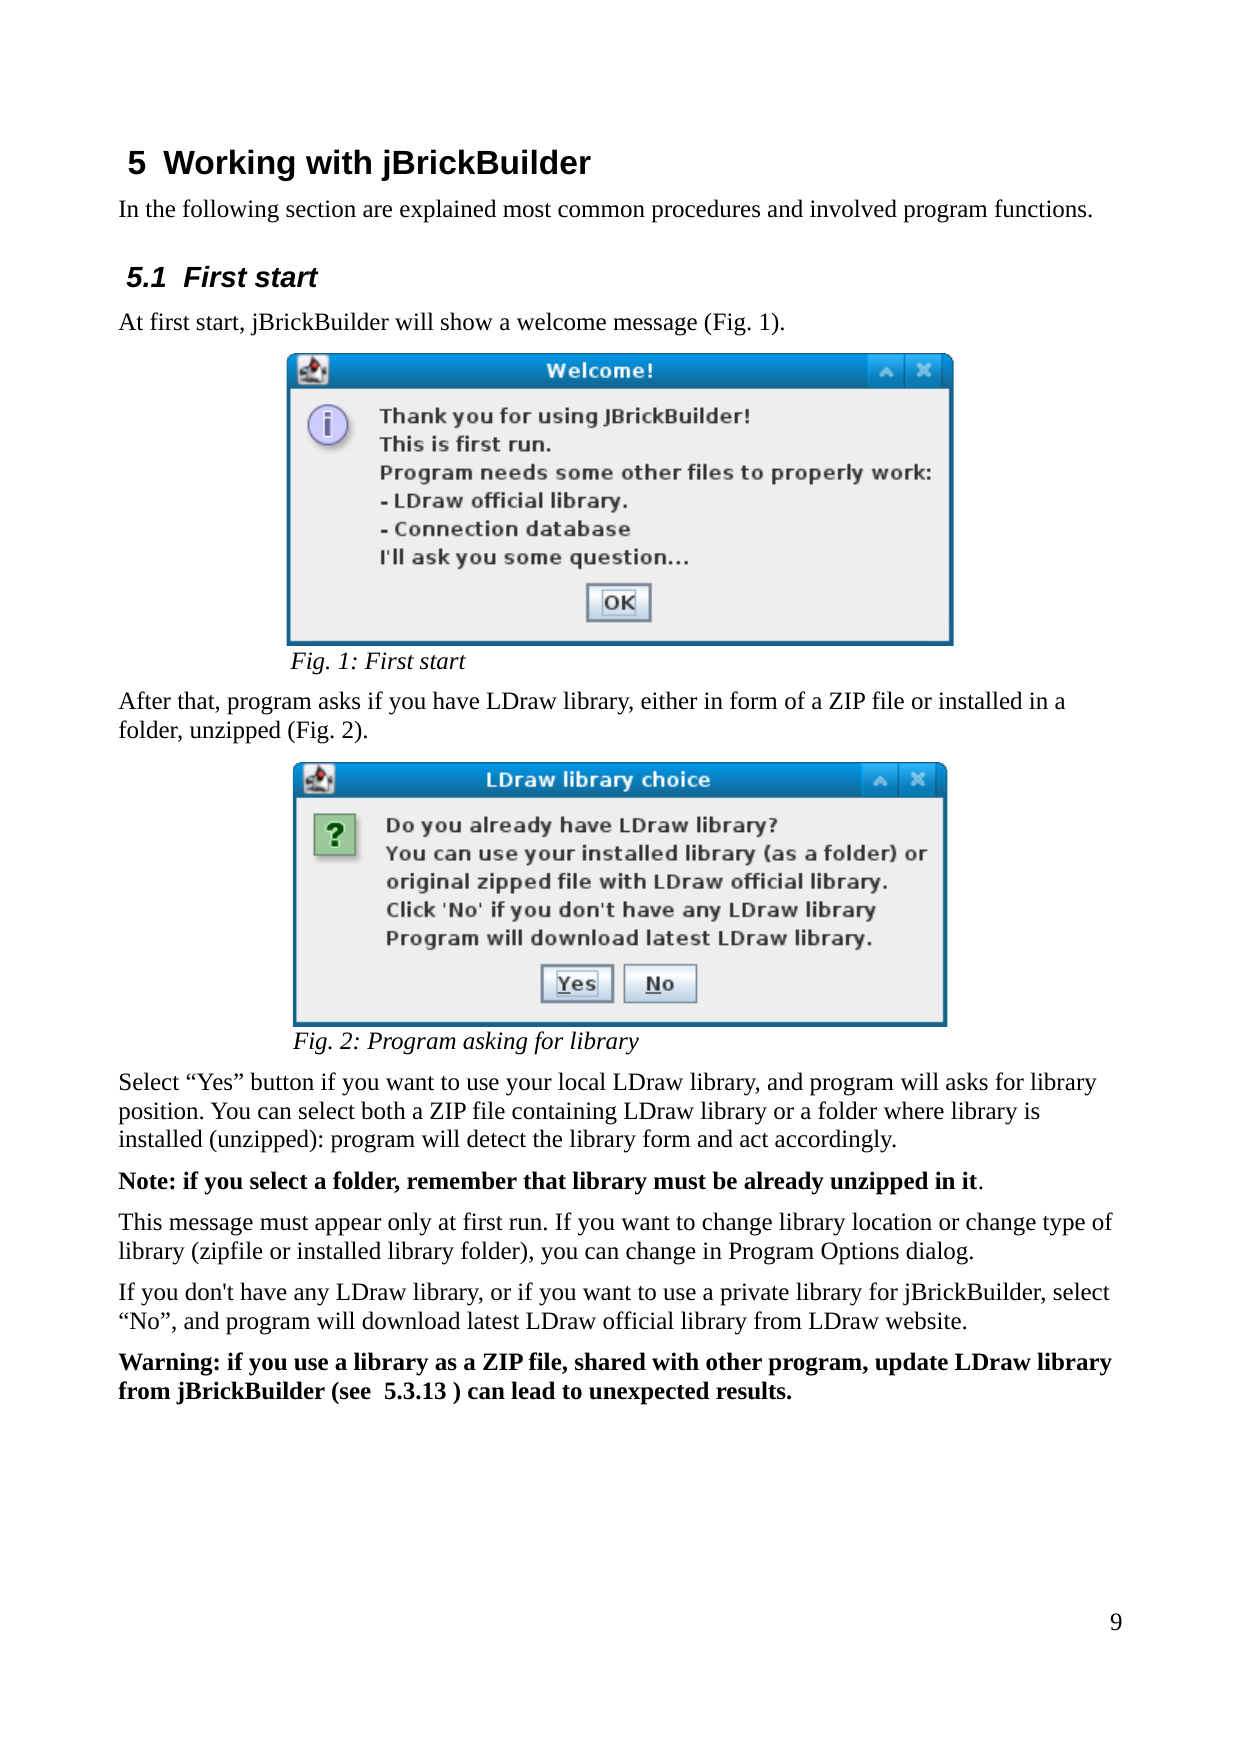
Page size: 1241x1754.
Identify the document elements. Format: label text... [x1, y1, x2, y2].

text At first start, jBrickBuilder will show a welcome message (Fig. 1). [118, 307, 1122, 335]
picture [862, 762, 898, 786]
text If you don't have any LDraw library, or if you want to use a private library for jBrickBuilder, select “No”, and program will download latest LDraw official library from LDraw website. [118, 1277, 1122, 1334]
text After that, program asks if you have LDraw library, either in form of a ZIP file or installed in a folder, unzipped (Fig. 2). [118, 348, 1122, 744]
subtitle Working with jBrickBuilder [118, 143, 1122, 182]
picture [633, 366, 644, 378]
picture [589, 366, 611, 378]
picture [292, 762, 948, 1027]
text This message must appear only at first run. If you want to change library location or change type of library (zipfile or installed library folder), you can change in Program Options dialog. [118, 1207, 1122, 1264]
picture [600, 775, 611, 787]
picture [547, 364, 565, 378]
picture [591, 775, 598, 787]
picture [286, 353, 293, 360]
picture [286, 353, 954, 646]
picture [614, 366, 630, 378]
picture [668, 775, 678, 787]
picture [900, 762, 936, 786]
picture [906, 353, 942, 377]
picture [292, 762, 299, 769]
picture [569, 366, 580, 378]
picture [516, 775, 523, 787]
picture [868, 353, 904, 377]
picture [488, 773, 496, 787]
picture [643, 770, 664, 787]
picture [500, 773, 512, 787]
text In the following section are explained most common procedures and involved program functions. [118, 194, 1122, 223]
text Warning: if you use a library as a ZIP file, shared with other program, update LDraw library from jBrickBuilder (see 5.3.13) can lead to unexpected results. [118, 1347, 1122, 1404]
picture [538, 775, 555, 787]
picture [577, 770, 587, 787]
text Select “Yes” button if you want to use your local LDraw library, and program will asks for library position. You can select both a ZIP file containing LDraw library or a folder where library is installed (unzipped): program will detect the library form and act accordingly. [118, 756, 1122, 1153]
text Fig. 2: Program asking for library [293, 1027, 947, 1055]
picture [525, 775, 536, 787]
text Fig. 1: First start [290, 646, 950, 675]
subtitle First start [118, 261, 1122, 294]
text Note: if you select a folder, remember that library must be already unzipped in it. [118, 1166, 1122, 1194]
picture [688, 775, 709, 787]
